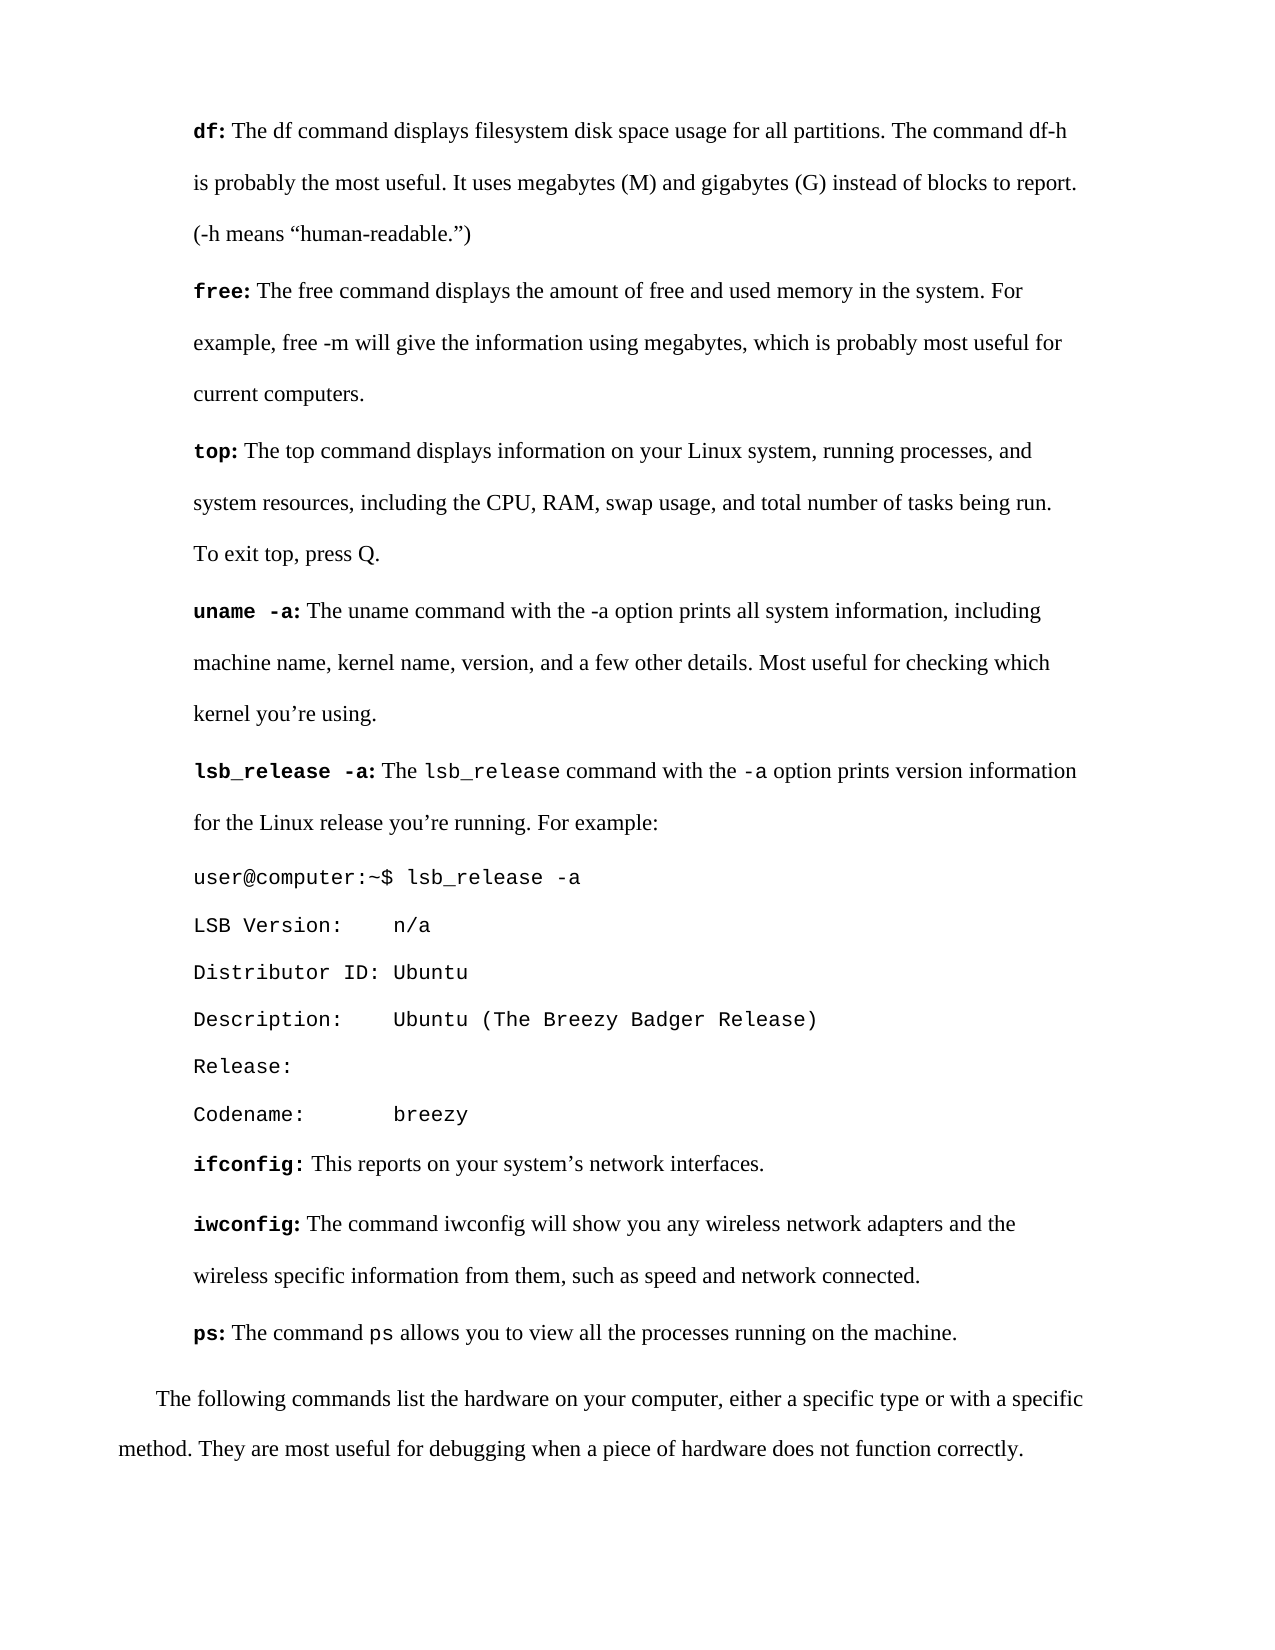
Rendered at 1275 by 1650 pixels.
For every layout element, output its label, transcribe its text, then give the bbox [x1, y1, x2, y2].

text Release: [193, 1056, 1157, 1080]
text ifconfig: This reports on your system’s network interfaces. [118, 1151, 1082, 1178]
text iwconfig: The command iwconfig will show you any wireless network adapters and the wireless specific information from them, such as speed and network connected. [118, 1211, 1082, 1288]
text df: The df command displays filesystem disk space usage for all partitions. The command df-h is probably the most useful. It uses megabytes (M) and gigabytes (G) instead of blocks to report. (-h means “human-readable.”) [118, 118, 1082, 246]
text free: The free command displays the amount of free and used memory in the system. For example, free -m will give the information using megabytes, which is probably most useful for current computers. [118, 278, 1082, 406]
text user@computer:~$ lsb_release -a [193, 867, 1157, 891]
text Codename: breezy [193, 1104, 1157, 1127]
text LSB Version: n/a [193, 914, 1157, 938]
text ps: The command ps allows you to view all the processes running on the machine. [118, 1320, 1082, 1346]
text lsb_release -a: The lsb_release command with the -a option prints version information for the Linux release you’re running. For example: [118, 758, 1082, 836]
text uname -a: The uname command with the -a option prints all system information, including machine name, kernel name, version, and a few other details. Most useful for checking which kernel you’re using. [118, 598, 1082, 726]
text top: The top command displays information on your Linux system, running processes, and system resources, including the CPU, RAM, swap usage, and total number of tasks being run. To exit top, press Q. [118, 438, 1082, 566]
text Distributor ID: Ubuntu [193, 962, 1157, 986]
text The following commands list the hardware on your computer, either a specific type or with a specific method. They are most useful for debugging when a piece of hardware does not function correctly. [118, 1386, 1157, 1462]
text Description: Ubuntu (The Breezy Badger Release) [193, 1009, 1157, 1033]
